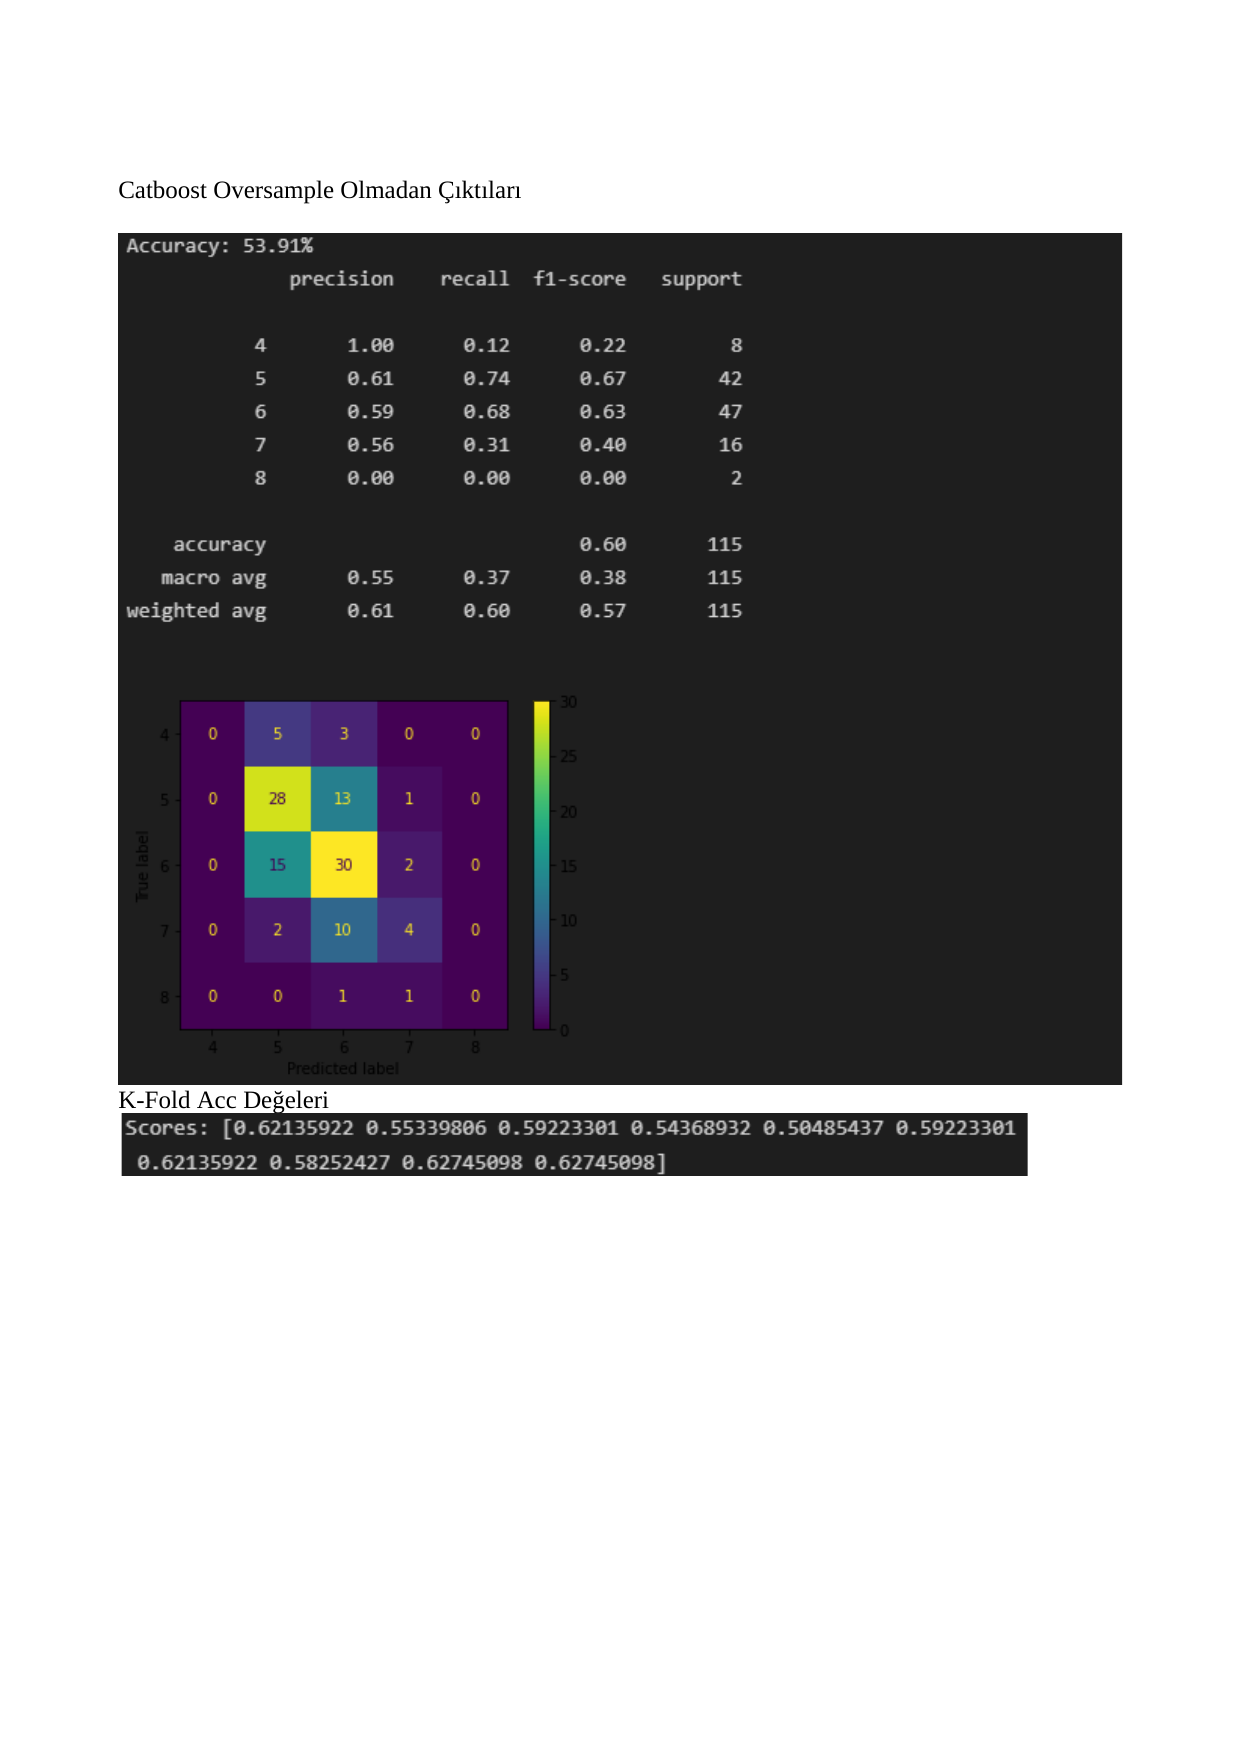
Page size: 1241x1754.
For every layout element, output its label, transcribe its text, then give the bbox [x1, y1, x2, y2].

text K-Fold Acc Değeleri [118, 1085, 1122, 1113]
picture [121, 1113, 1028, 1176]
picture [118, 233, 1123, 1085]
text Catboost Oversample Olmadan Çıktıları [118, 176, 1122, 204]
